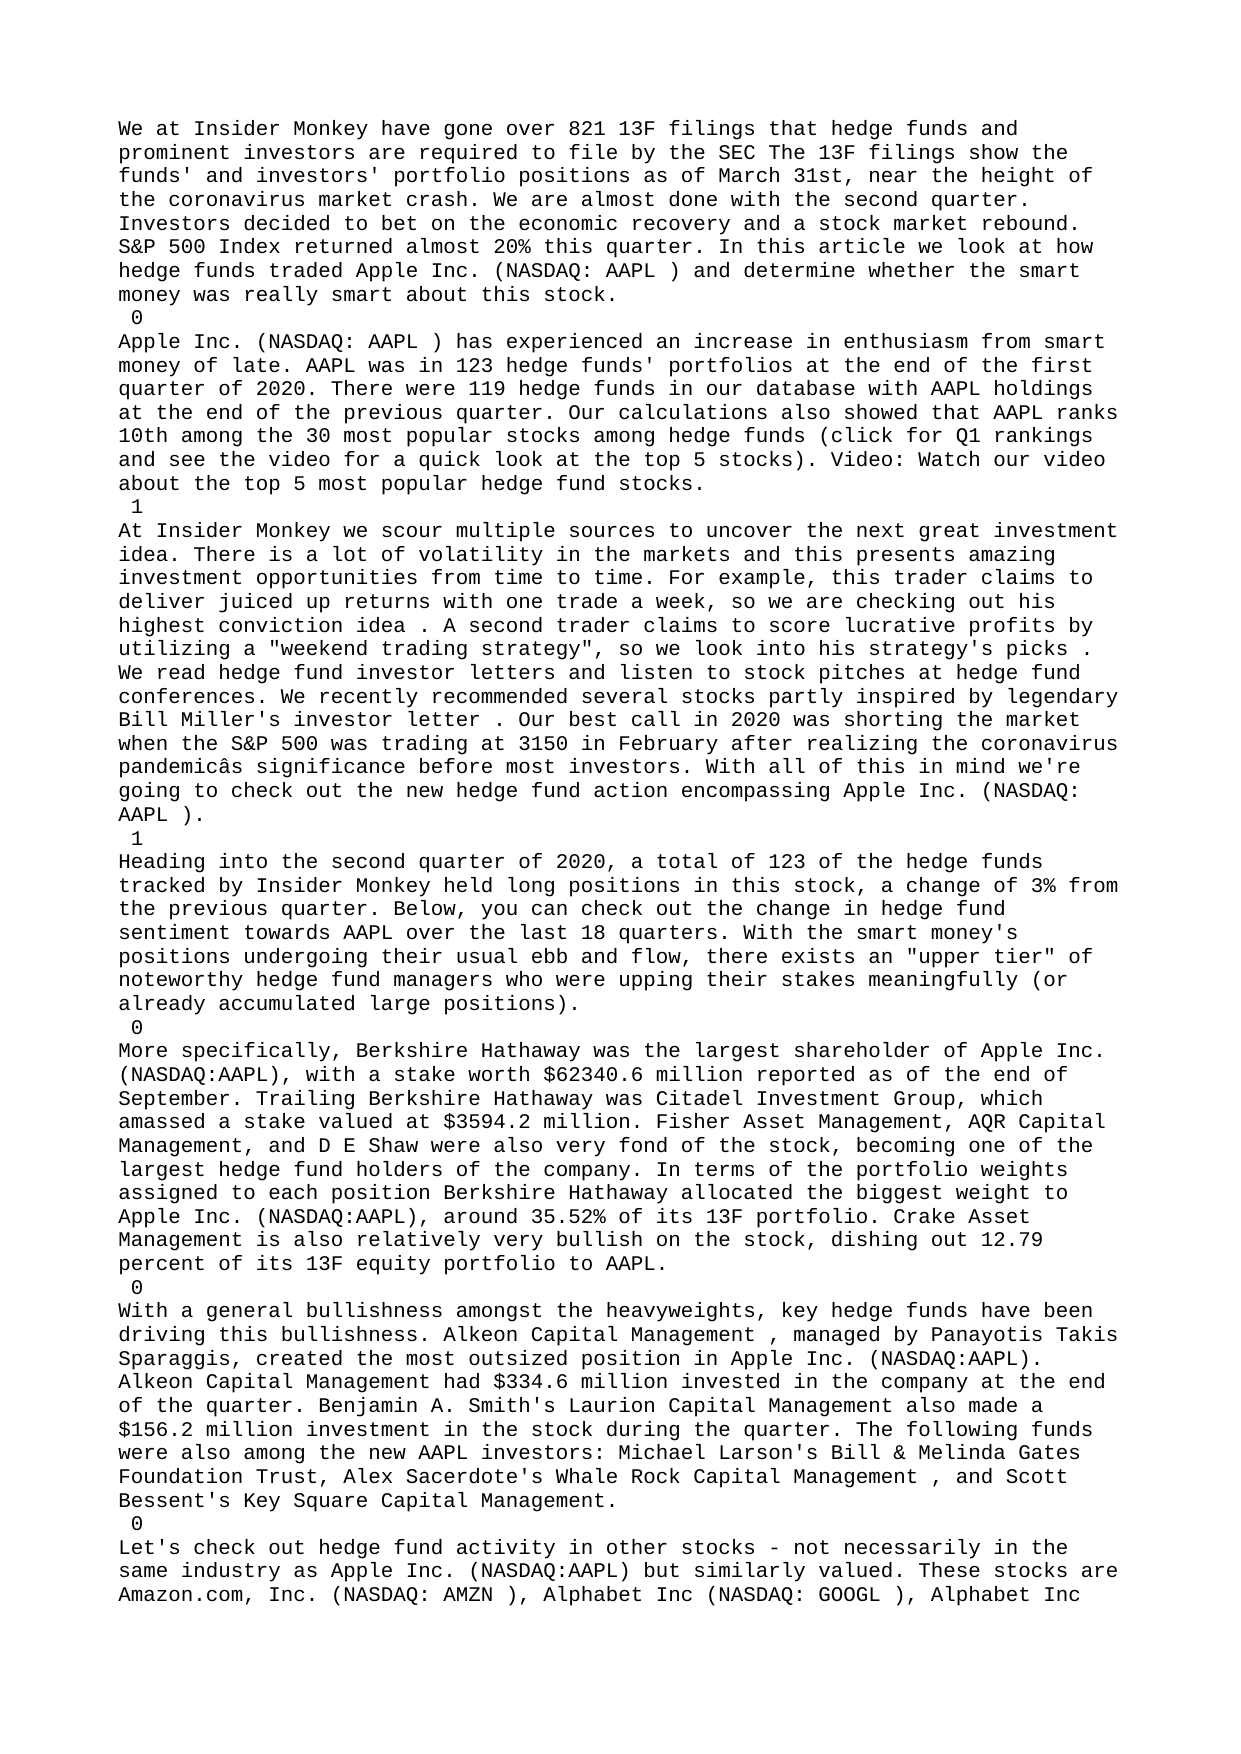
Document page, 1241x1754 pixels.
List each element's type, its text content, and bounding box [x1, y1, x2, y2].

text Heading into the second quarter of 2020, a total of 123 of the hedge funds tracked by Insider Monkey held long positions in this stock, a change of 3% from the previous quarter. Below, you can check out the change in hedge fund sentiment towards AAPL over the last 18 quarters. With the smart money's positions undergoing their usual ebb and flow, there exists an "upper tier" of noteworthy hedge fund managers who were upping their stakes meaningfully (or already accumulated large positions). [118, 851, 1122, 1017]
text 0 [118, 1017, 1122, 1040]
text Apple Inc. (NASDAQ: AAPL ) has experienced an increase in enthusiasm from smart money of late. AAPL was in 123 hedge funds' portfolios at the end of the first quarter of 2020. There were 119 hedge funds in our database with AAPL holdings at the end of the previous quarter. Our calculations also showed that AAPL ranks 10th among the 30 most popular stocks among hedge funds (click for Q1 rankings and see the video for a quick look at the top 5 stocks). Video: Watch our video about the top 5 most popular hedge fund stocks. [118, 331, 1122, 496]
text 0 [118, 307, 1122, 331]
text At Insider Monkey we scour multiple sources to uncover the next great investment idea. There is a lot of volatility in the markets and this presents amazing investment opportunities from time to time. For example, this trader claims to deliver juiced up returns with one trade a week, so we are checking out his highest conviction idea . A second trader claims to score lucrative profits by utilizing a "weekend trading strategy", so we look into his strategy's picks . We read hedge fund investor letters and listen to stock pitches at hedge fund conferences. We recently recommended several stocks partly inspired by legendary Bill Miller's investor letter . Our best call in 2020 was shorting the market when the S&P 500 was trading at 3150 in February after realizing the coronavirus pandemicâs significance before most investors. With all of this in mind we're going to check out the new hedge fund action encompassing Apple Inc. (NASDAQ: AAPL ). [118, 520, 1122, 827]
text With a general bullishness amongst the heavyweights, key hedge funds have been driving this bullishness. Alkeon Capital Management , managed by Panayotis Takis Sparaggis, created the most outsized position in Apple Inc. (NASDAQ:AAPL). Alkeon Capital Management had $334.6 million invested in the company at the end of the quarter. Benjamin A. Smith's Laurion Capital Management also made a $156.2 million investment in the stock during the quarter. The following funds were also among the new AAPL investors: Michael Larson's Bill & Melinda Gates Foundation Trust, Alex Sacerdote's Whale Rock Capital Management , and Scott Bessent's Key Square Capital Management. [118, 1300, 1122, 1513]
text We at Insider Monkey have gone over 821 13F filings that hedge funds and prominent investors are required to file by the SEC The 13F filings show the funds' and investors' portfolio positions as of March 31st, near the height of the coronavirus market crash. We are almost done with the second quarter. Investors decided to bet on the economic recovery and a stock market rebound. S&P 500 Index returned almost 20% this quarter. In this article we look at how hedge funds traded Apple Inc. (NASDAQ: AAPL ) and determine whether the smart money was really smart about this stock. [118, 118, 1122, 307]
text 0 [118, 1513, 1122, 1537]
text 1 [118, 496, 1122, 520]
text More specifically, Berkshire Hathaway was the largest shareholder of Apple Inc. (NASDAQ:AAPL), with a stake worth $62340.6 million reported as of the end of September. Trailing Berkshire Hathaway was Citadel Investment Group, which amassed a stake valued at $3594.2 million. Fisher Asset Management, AQR Capital Management, and D E Shaw were also very fond of the stock, becoming one of the largest hedge fund holders of the company. In terms of the portfolio weights assigned to each position Berkshire Hathaway allocated the biggest weight to Apple Inc. (NASDAQ:AAPL), around 35.52% of its 13F portfolio. Crake Asset Management is also relatively very bullish on the stock, dishing out 12.79 percent of its 13F equity portfolio to AAPL. [118, 1040, 1122, 1277]
text 1 [118, 827, 1122, 851]
text Let's check out hedge fund activity in other stocks - not necessarily in the same industry as Apple Inc. (NASDAQ:AAPL) but similarly valued. These stocks are Amazon.com, Inc. (NASDAQ: AMZN ), Alphabet Inc (NASDAQ: GOOGL ), Alphabet Inc [118, 1537, 1122, 1608]
text 0 [118, 1277, 1122, 1300]
